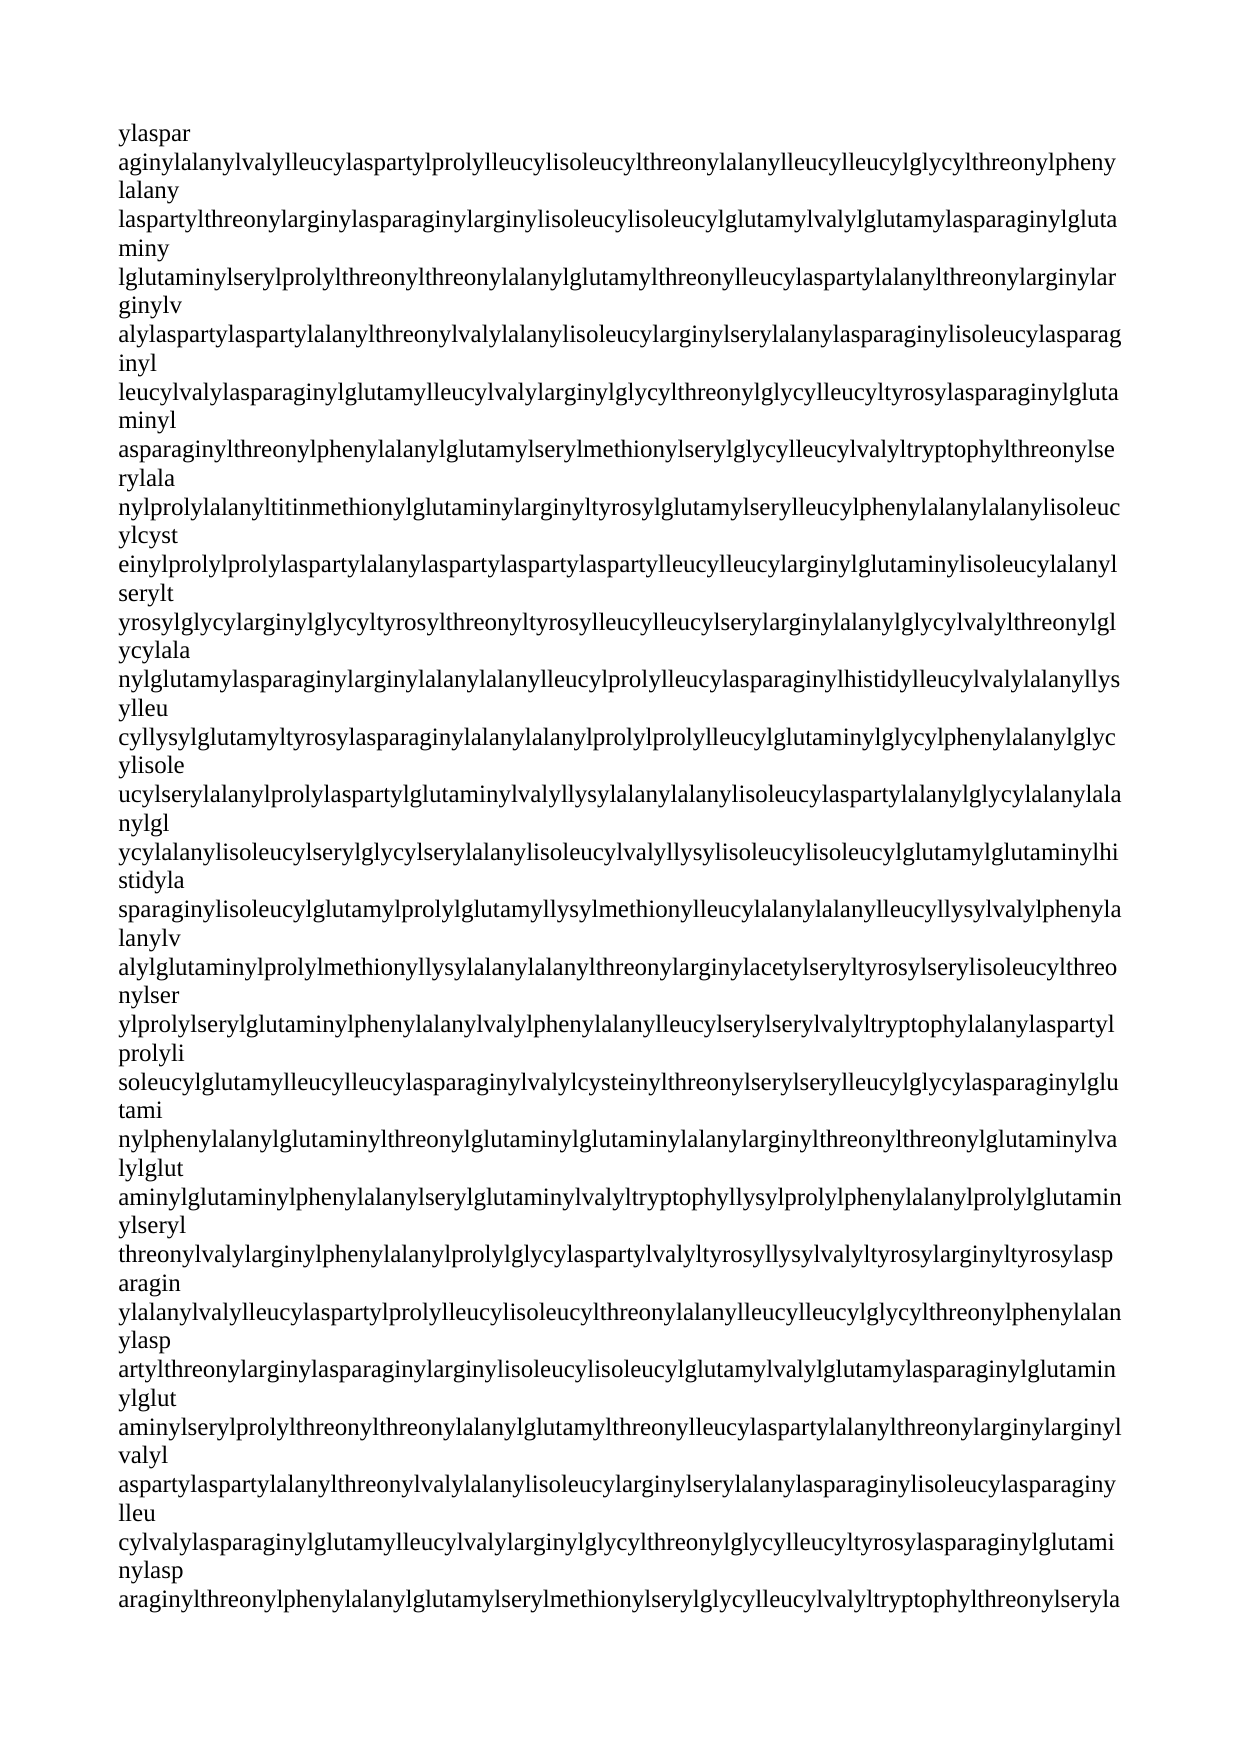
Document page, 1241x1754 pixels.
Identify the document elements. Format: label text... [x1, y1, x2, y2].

text ylaspar aginylalanylvalylleucylaspartylprolylleucylisoleucylthreonylalanylleucylleucylglycylthreonylphenylalany laspartylthreonylarginylasparaginylarginylisoleucylisoleucylglutamylvalylglutamylasparaginylglutaminy lglutaminylserylprolylthreonylthreonylalanylglutamylthreonylleucylaspartylalanylthreonylarginylarginylv alylaspartylaspartylalanylthreonylvalylalanylisoleucylarginylserylalanylasparaginylisoleucylasparaginyl leucylvalylasparaginylglutamylleucylvalylarginylglycylthreonylglycylleucyltyrosylasparaginylglutaminyl asparaginylthreonylphenylalanylglutamylserylmethionylserylglycylleucylvalyltryptophylthreonylserylala nylprolylalanyltitinmethionylglutaminylarginyltyrosylglutamylserylleucylphenylalanylalanylisoleucylcyst einylprolylprolylaspartylalanylaspartylaspartylaspartylleucylleucylarginylglutaminylisoleucylalanylserylt yrosylglycylarginylglycyltyrosylthreonyltyrosylleucylleucylserylarginylalanylglycylvalylthreonylglycylala nylglutamylasparaginylarginylalanylalanylleucylprolylleucylasparaginylhistidylleucylvalylalanyllysylleu cyllysylglutamyltyrosylasparaginylalanylalanylprolylprolylleucylglutaminylglycylphenylalanylglycylisole ucylserylalanylprolylaspartylglutaminylvalyllysylalanylalanylisoleucylaspartylalanylglycylalanylalanylgl ycylalanylisoleucylserylglycylserylalanylisoleucylvalyllysylisoleucylisoleucylglutamylglutaminylhistidyla sparaginylisoleucylglutamylprolylglutamyllysylmethionylleucylalanylalanylleucyllysylvalylphenylalanylv alylglutaminylprolylmethionyllysylalanylalanylthreonylarginylacetylseryltyrosylserylisoleucylthreonylser ylprolylserylglutaminylphenylalanylvalylphenylalanylleucylserylserylvalyltryptophylalanylaspartylprolyli soleucylglutamylleucylleucylasparaginylvalylcysteinylthreonylserylserylleucylglycylasparaginylglutami nylphenylalanylglutaminylthreonylglutaminylglutaminylalanylarginylthreonylthreonylglutaminylvalylglut aminylglutaminylphenylalanylserylglutaminylvalyltryptophyllysylprolylphenylalanylprolylglutaminylseryl threonylvalylarginylphenylalanylprolylglycylaspartylvalyltyrosyllysylvalyltyrosylarginyltyrosylasparagin ylalanylvalylleucylaspartylprolylleucylisoleucylthreonylalanylleucylleucylglycylthreonylphenylalanylasp artylthreonylarginylasparaginylarginylisoleucylisoleucylglutamylvalylglutamylasparaginylglutaminylglut aminylserylprolylthreonylthreonylalanylglutamylthreonylleucylaspartylalanylthreonylarginylarginylvalyl aspartylaspartylalanylthreonylvalylalanylisoleucylarginylserylalanylasparaginylisoleucylasparaginylleu cylvalylasparaginylglutamylleucylvalylarginylglycylthreonylglycylleucyltyrosylasparaginylglutaminylasp araginylthreonylphenylalanylglutamylserylmethionylserylglycylleucylvalyltryptophylthreonylseryla [118, 118, 1122, 1613]
